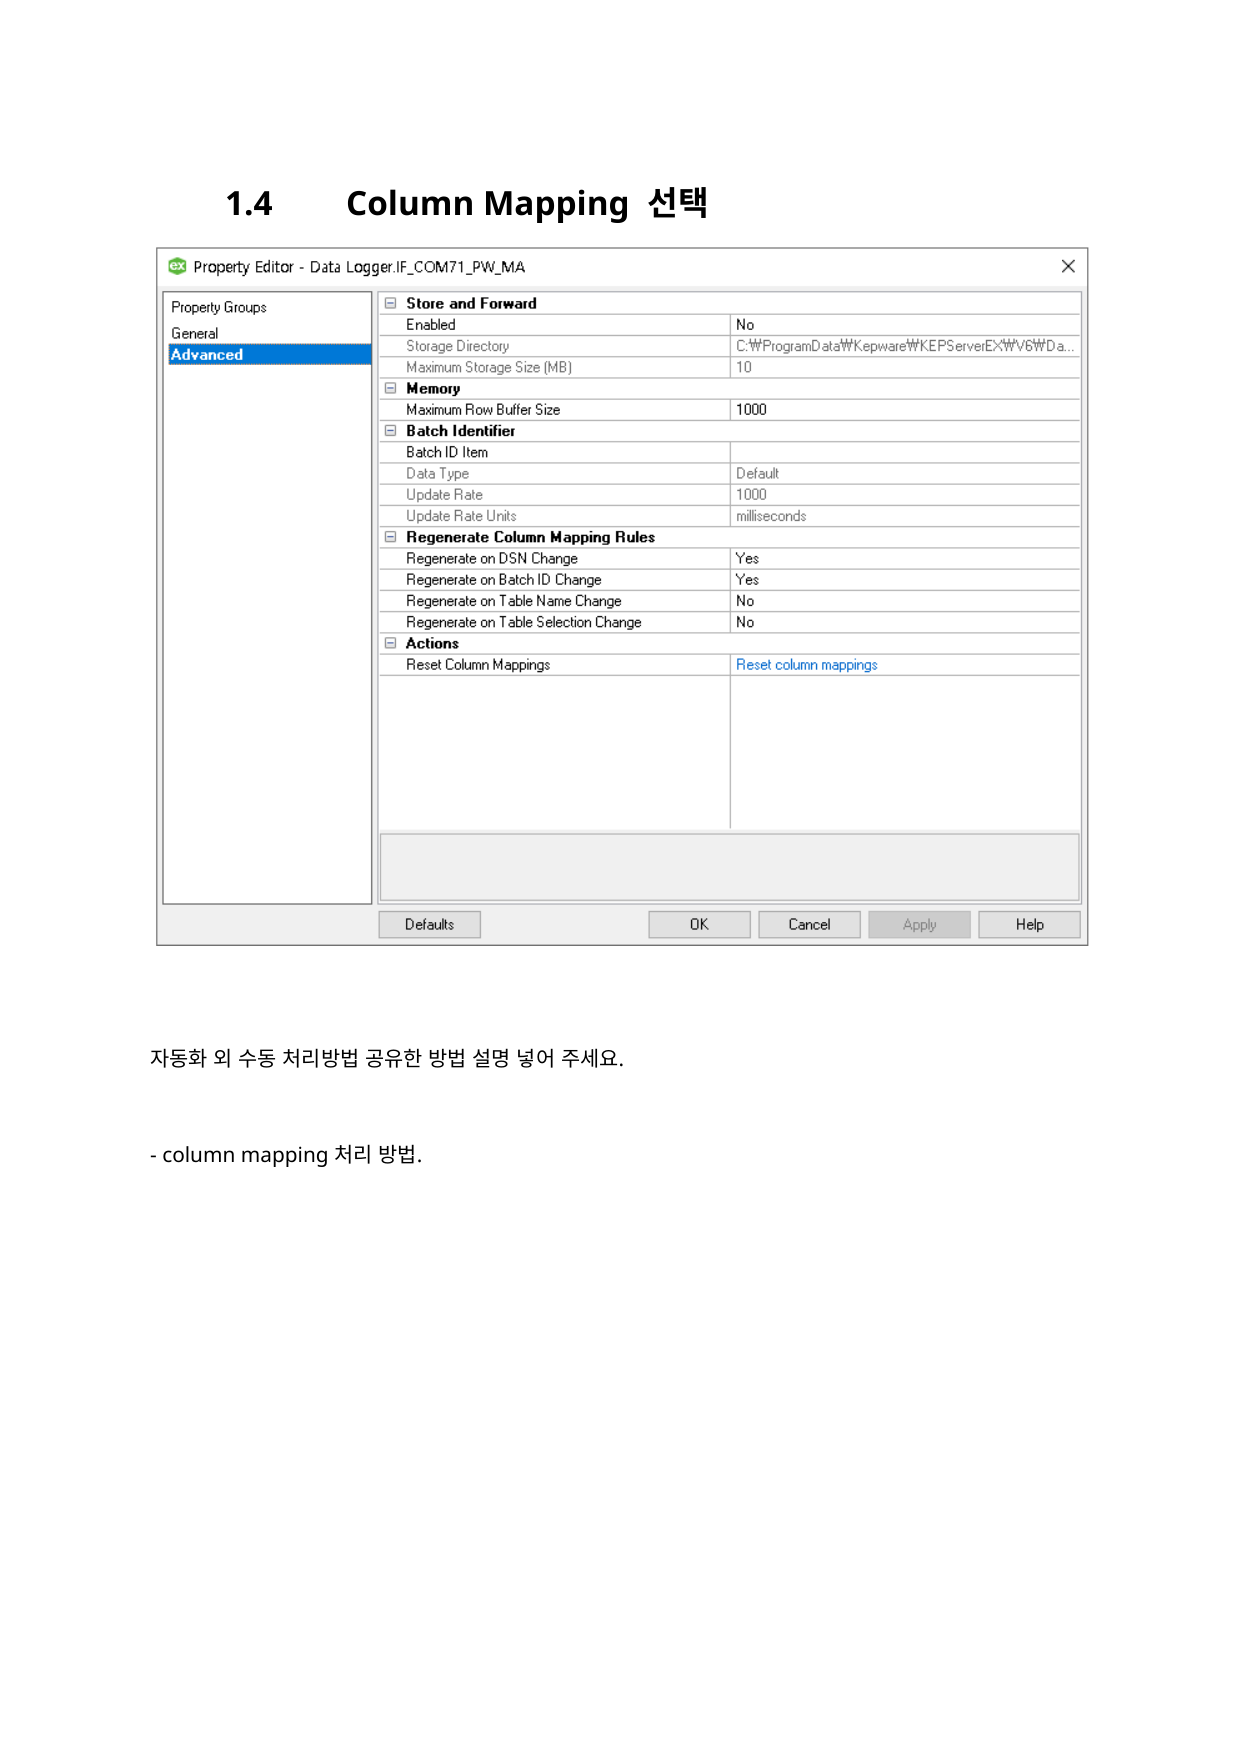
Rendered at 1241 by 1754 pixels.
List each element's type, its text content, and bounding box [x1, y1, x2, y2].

text 자동화 외 수동 처리방법 공유한 방법 설명 넣어 주세요. [150, 1042, 1090, 1072]
text - column mapping 처리 방법. [150, 1138, 1090, 1169]
list Column Mapping 선택 [225, 177, 1090, 226]
picture [150, 245, 1091, 946]
